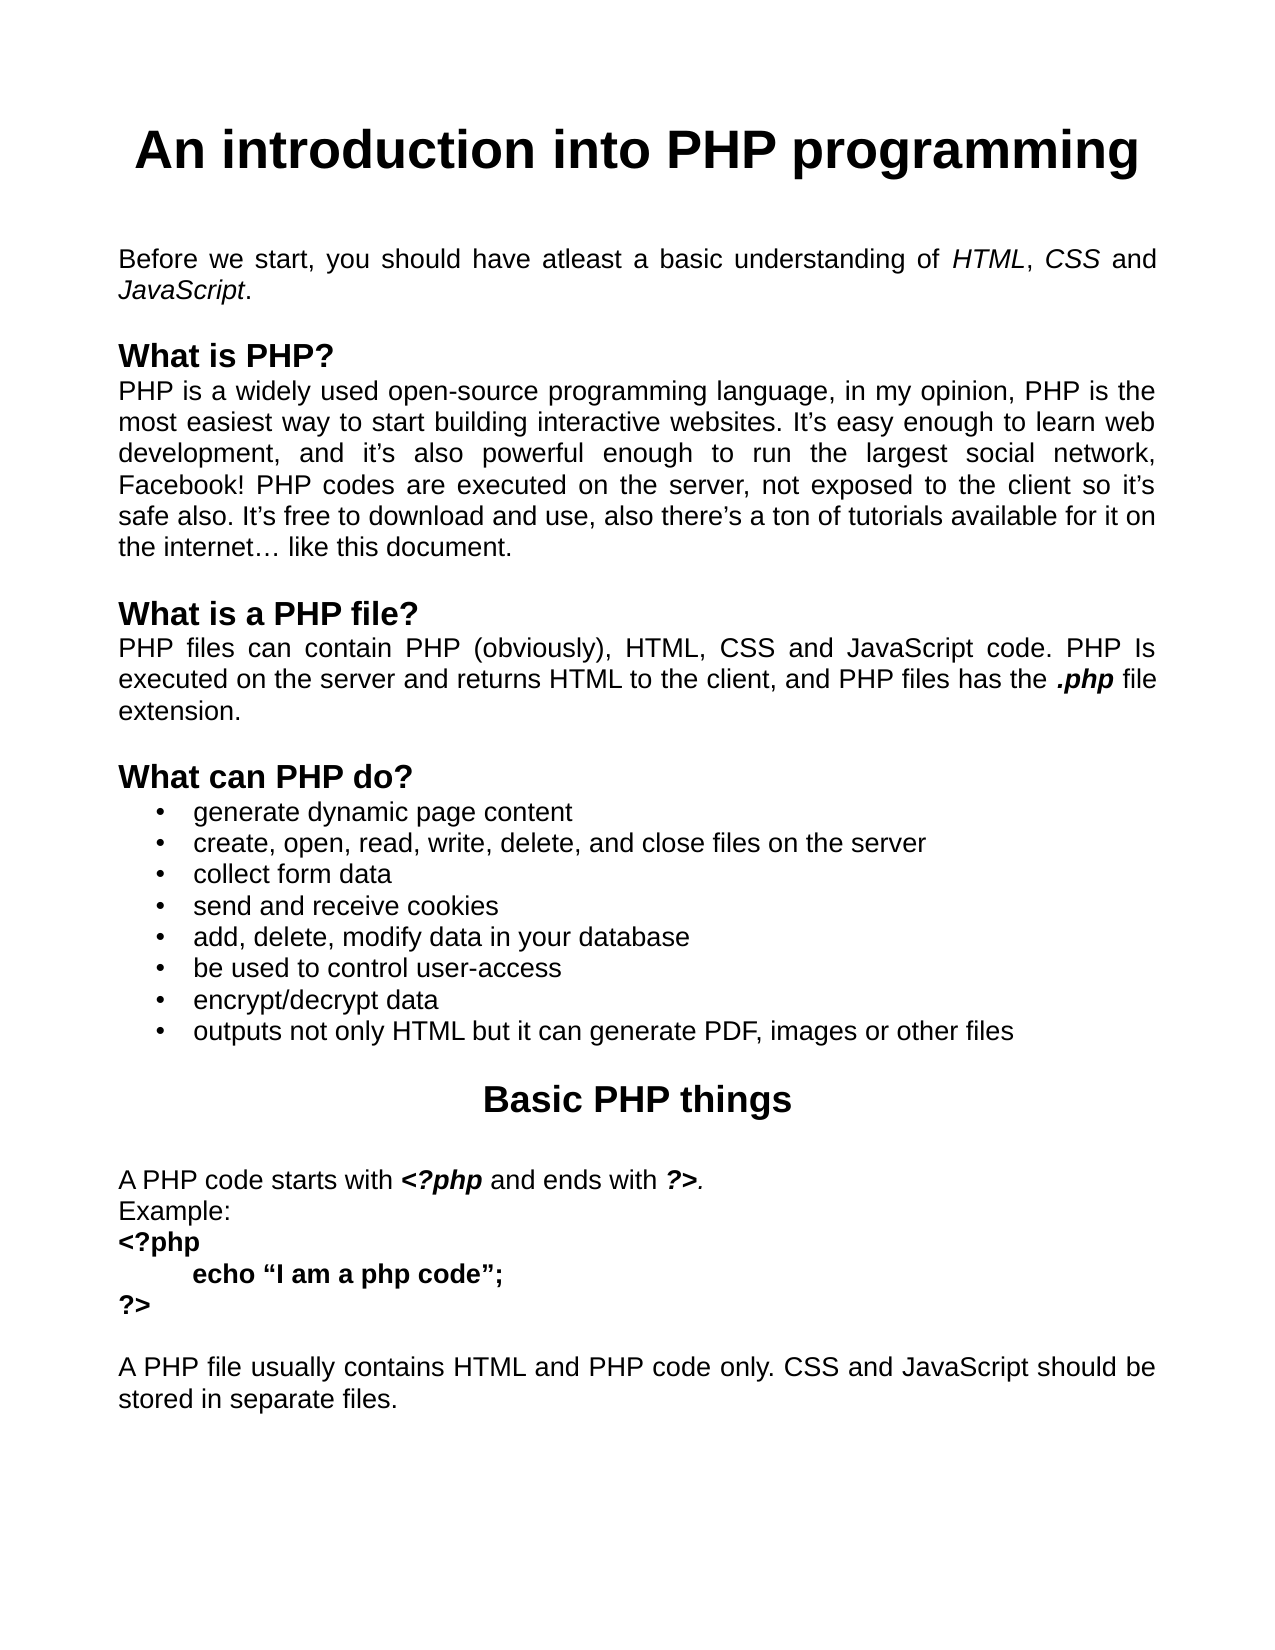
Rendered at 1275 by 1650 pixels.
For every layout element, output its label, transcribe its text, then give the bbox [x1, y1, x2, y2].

list send and receive cookies [156, 889, 1157, 921]
list outputs not only HTML but it can generate PDF, images or other files [156, 1015, 1157, 1046]
text What can PHP do? [118, 757, 1157, 796]
text PHP is a widely used open-source programming language, in my opinion, PHP is the most easiest way to start building interactive websites. It’s easy enough to learn web development, and it’s also powerful enough to run the largest social network, Facebook! PHP codes are executed on the server, not exposed to the client so it’s safe also. It’s free to download and use, also there’s a ton of tutorials available for it on the internet… like this document. [118, 375, 1157, 562]
text ?> [118, 1289, 1157, 1320]
text An introduction into PHP programming [118, 118, 1157, 180]
list generate dynamic page content [156, 796, 1157, 827]
list be used to control user-access [156, 952, 1157, 984]
text Basic PHP things [118, 1078, 1157, 1121]
list encrypt/decrypt data [156, 984, 1157, 1015]
text What is a PHP file? [118, 594, 1157, 632]
text PHP files can contain PHP (obviously), HTML, CSS and JavaScript code. PHP Is executed on the server and returns HTML to the client, and PHP files has the .php file extension. [118, 632, 1157, 726]
list create, open, read, write, delete, and close files on the server [156, 827, 1157, 858]
text <?php echo “I am a php code”; [118, 1226, 1157, 1289]
list add, delete, modify data in your database [156, 921, 1157, 952]
text A PHP file usually contains HTML and PHP code only. CSS and JavaScript should be stored in separate files. [118, 1351, 1157, 1414]
text Example: [118, 1195, 1157, 1226]
list collect form data [156, 858, 1157, 889]
text A PHP code starts with <?php and ends with ?>. [118, 1164, 1157, 1195]
text Before we start, you should have atleast a basic understanding of HTML, CSS and JavaScript. [118, 243, 1157, 305]
text What is PHP? [118, 336, 1157, 375]
